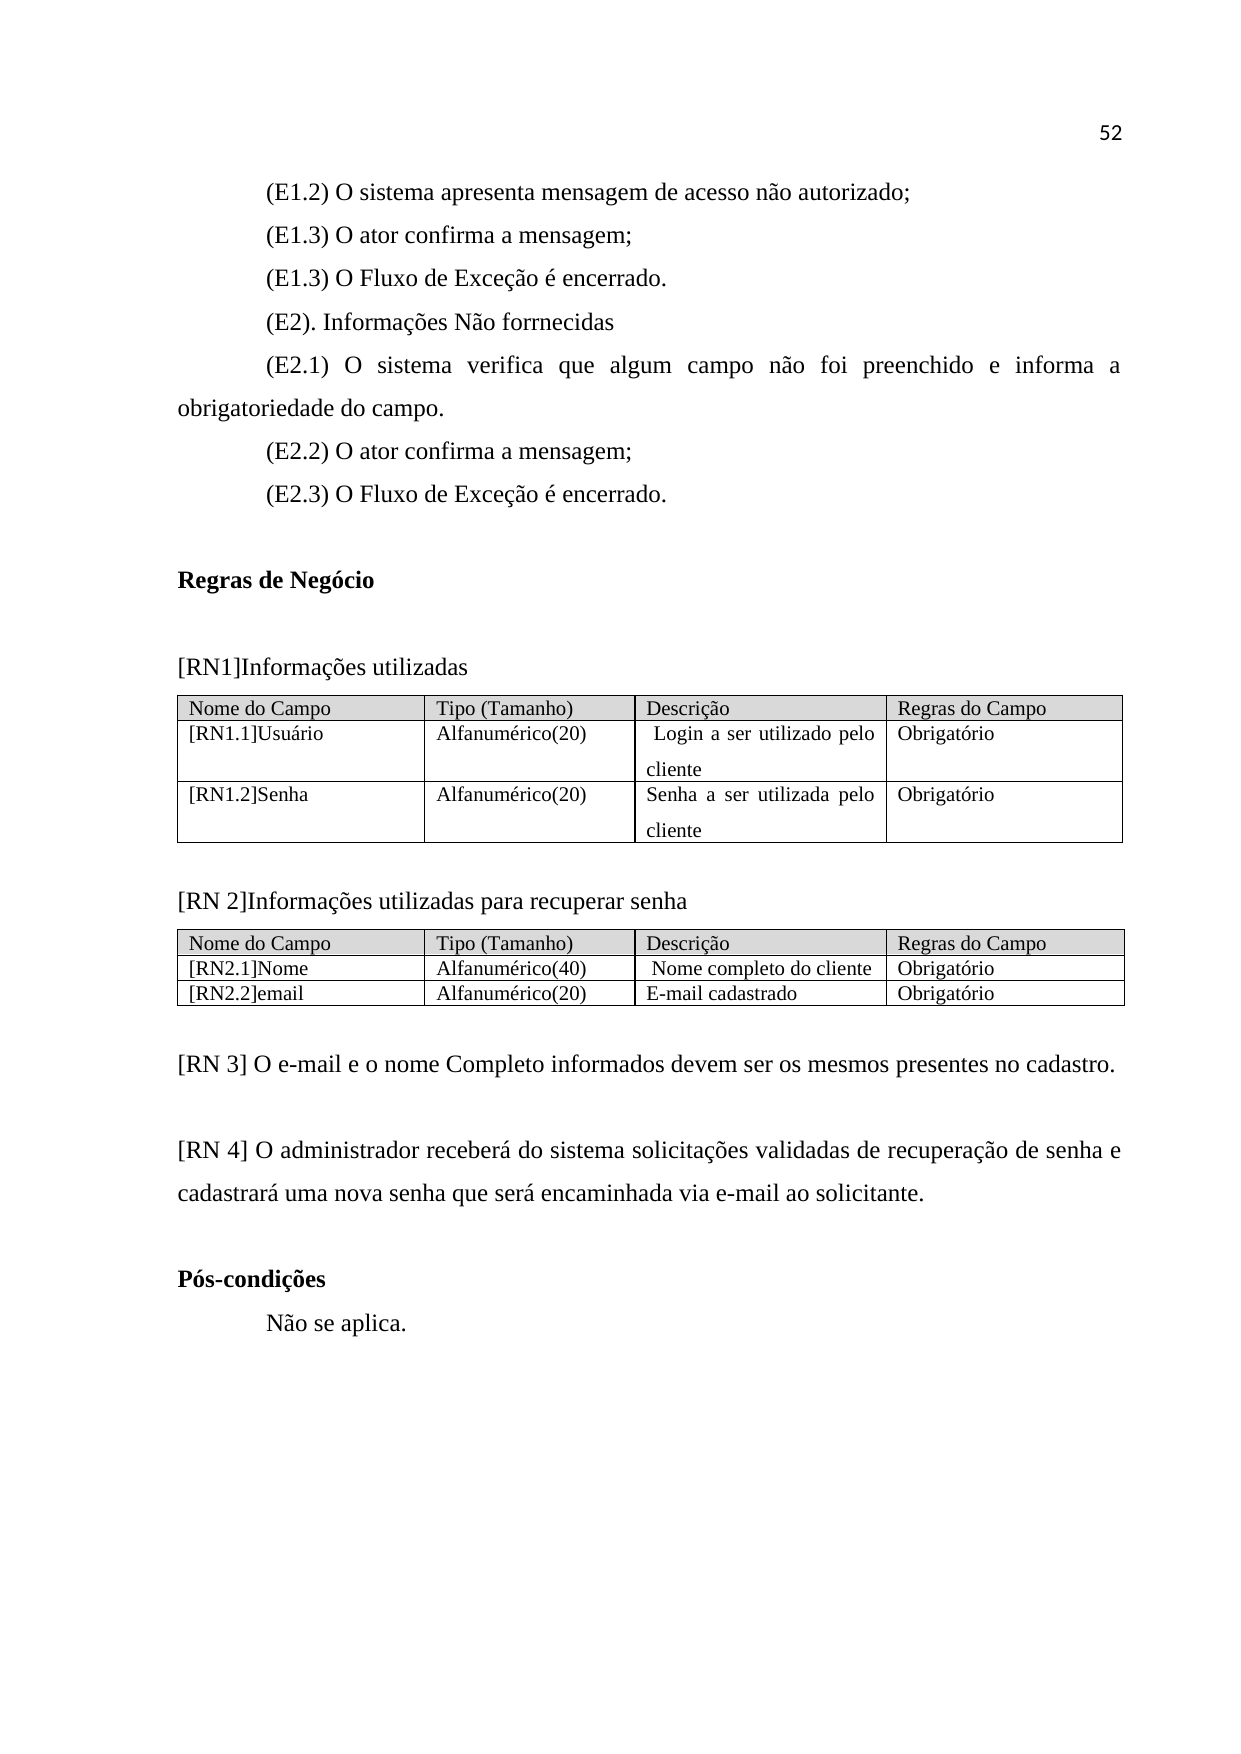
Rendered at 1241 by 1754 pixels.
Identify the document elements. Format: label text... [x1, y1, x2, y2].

table_cell Alfanumérico(40) [425, 956, 634, 979]
table_cell Alfanumérico(20) [425, 981, 634, 1005]
text (E2.1) O sistema verifica que algum campo não foi preenchido e informa a obrigatoriedade do campo. [177, 350, 1122, 422]
text [RN 3] O e-mail e o nome Completo informados devem ser os mesmos presentes no cadastro. [177, 1049, 1122, 1078]
table_cell [RN1.1]Usuário [178, 721, 424, 781]
table_header Regras do Campo [887, 696, 1122, 720]
table_cell [RN2.1]Nome [178, 956, 424, 979]
table_cell Alfanumérico(20) [425, 721, 634, 781]
table_cell Obrigatório [887, 956, 1124, 979]
text (E1.3) O ator confirma a mensagem; [177, 220, 1122, 249]
text Pós-condições [177, 1264, 1122, 1293]
text [RN1]Informações utilizadas [177, 652, 1122, 680]
table_header Nome do Campo [178, 696, 424, 720]
table_header Tipo (Tamanho) [425, 696, 634, 720]
table_cell Alfanumérico(20) [425, 782, 634, 842]
text (E2). Informações Não forrnecidas [177, 307, 1122, 335]
table_cell Obrigatório [887, 721, 1122, 781]
text (E1.2) O sistema apresenta mensagem de acesso não autorizado; [177, 177, 1122, 206]
text (E2.3) O Fluxo de Exceção é encerrado. [177, 479, 1122, 508]
table_cell Nome completo do cliente [636, 956, 886, 979]
text Não se aplica. [177, 1308, 1122, 1336]
text [RN 4] O administrador receberá do sistema solicitações validadas de recuperação de senha e cadastrará uma nova senha que será encaminhada via e-mail ao solicitante. [177, 1135, 1122, 1207]
table_cell [RN2.2]email [178, 981, 424, 1005]
table_header Regras do Campo [887, 930, 1124, 954]
table_header Nome do Campo [178, 930, 424, 954]
table_cell Senha a ser utilizada pelo cliente [636, 782, 886, 842]
table_header Descrição [636, 930, 886, 954]
table_header Descrição [636, 696, 886, 720]
table_cell Obrigatório [887, 782, 1122, 842]
table_header Tipo (Tamanho) [425, 930, 634, 954]
table_cell Login a ser utilizado pelo cliente [636, 721, 886, 781]
table_cell Obrigatório [887, 981, 1124, 1005]
table_cell E-mail cadastrado [636, 981, 886, 1005]
text Regras de Negócio [177, 565, 1122, 594]
text (E2.2) O ator confirma a mensagem; [177, 436, 1122, 465]
text (E1.3) O Fluxo de Exceção é encerrado. [177, 263, 1122, 292]
table_cell [RN1.2]Senha [178, 782, 424, 842]
text [RN 2]Informações utilizadas para recuperar senha [177, 886, 1122, 915]
